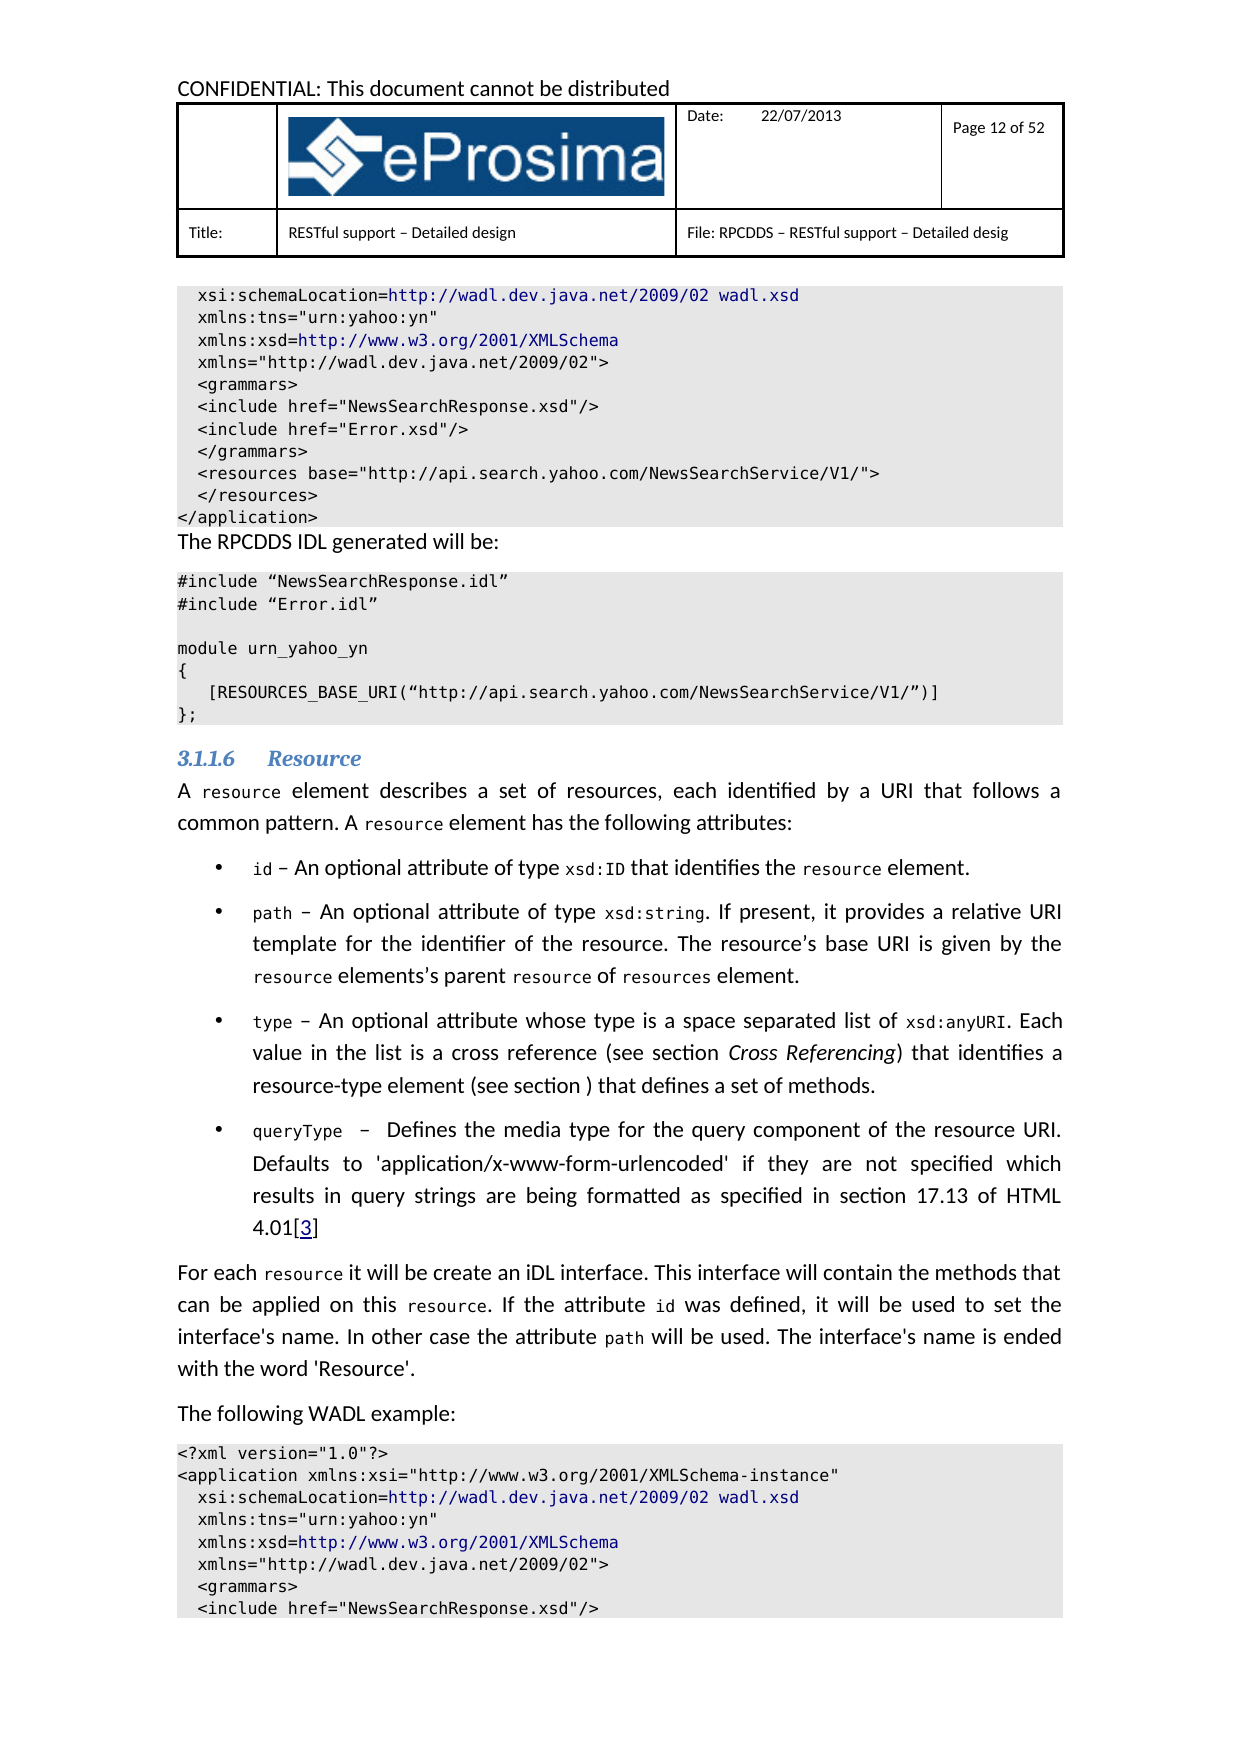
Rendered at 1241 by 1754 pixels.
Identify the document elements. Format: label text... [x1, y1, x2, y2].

text A resource element describes a set of resources, each identified by a URI that follows a common pattern. A resource element has the following attributes: [177, 776, 1063, 836]
list path – An optional attribute of type xsd:string. If present, it provides a relative URI template for the identifier of the resource. The resource’s base URI is given by the resource elements’s parent resource of resources element. [215, 897, 1063, 990]
picture [288, 117, 665, 196]
table_header xsi:schemaLocation=http://wadl.dev.java.net/2009/02 wadl.xsd xmlns:tns="urn:yahoo:yn" xmlns:xsd=http://www.w3.org/2001/XMLSchema xmlns="http://wadl.dev.java.net/2009/02"> <grammars> <include href="NewsSearchResponse.xsd"/> <include href="Error.xsd"/> </grammars> <resources base="http://api.search.yahoo.com/NewsSearchService/V1/"> </resources> </application> [177, 286, 1063, 527]
list queryType – Defines the media type for the query component of the resource URI. Defaults to 'application/x-www-form-urlencoded' if they are not specified which results in query strings are being formatted as specified in section 17.13 of HTML 4.01[3] [215, 1115, 1063, 1241]
subtitle Resource [177, 746, 1063, 772]
text The following WADL example: [177, 1399, 1063, 1427]
table_header #include “NewsSearchResponse.idl” #include “Error.idl” module urn_yahoo_yn { [RESOURCES_BASE_URI(“http://api.search.yahoo.com/NewsSearchService/V1/”)] }; [177, 572, 1063, 725]
list id – An optional attribute of type xsd:ID that identifies the resource element. [215, 853, 1063, 881]
list type – An optional attribute whose type is a space separated list of xsd:anyURI. Each value in the list is a cross reference (see section Cross Referencing) that identifies a resource-type element (see section ) that defines a set of methods. [215, 1006, 1063, 1099]
table_header <?xml version="1.0"?> <application xmlns:xsi="http://www.w3.org/2001/XMLSchema-instance" xsi:schemaLocation=http://wadl.dev.java.net/2009/02 wadl.xsd xmlns:tns="urn:yahoo:yn" xmlns:xsd=http://www.w3.org/2001/XMLSchema xmlns="http://wadl.dev.java.net/2009/02"> <grammars> <include href="NewsSearchResponse.xsd"/> [177, 1444, 1063, 1618]
text The RPCDDS IDL generated will be: [177, 527, 1063, 556]
text For each resource it will be create an iDL interface. This interface will contain the methods that can be applied on this resource. If the attribute id was defined, it will be used to set the interface's name. In other case the attribute path will be used. The interface's name is ended with the word 'Resource'. [177, 1258, 1063, 1382]
